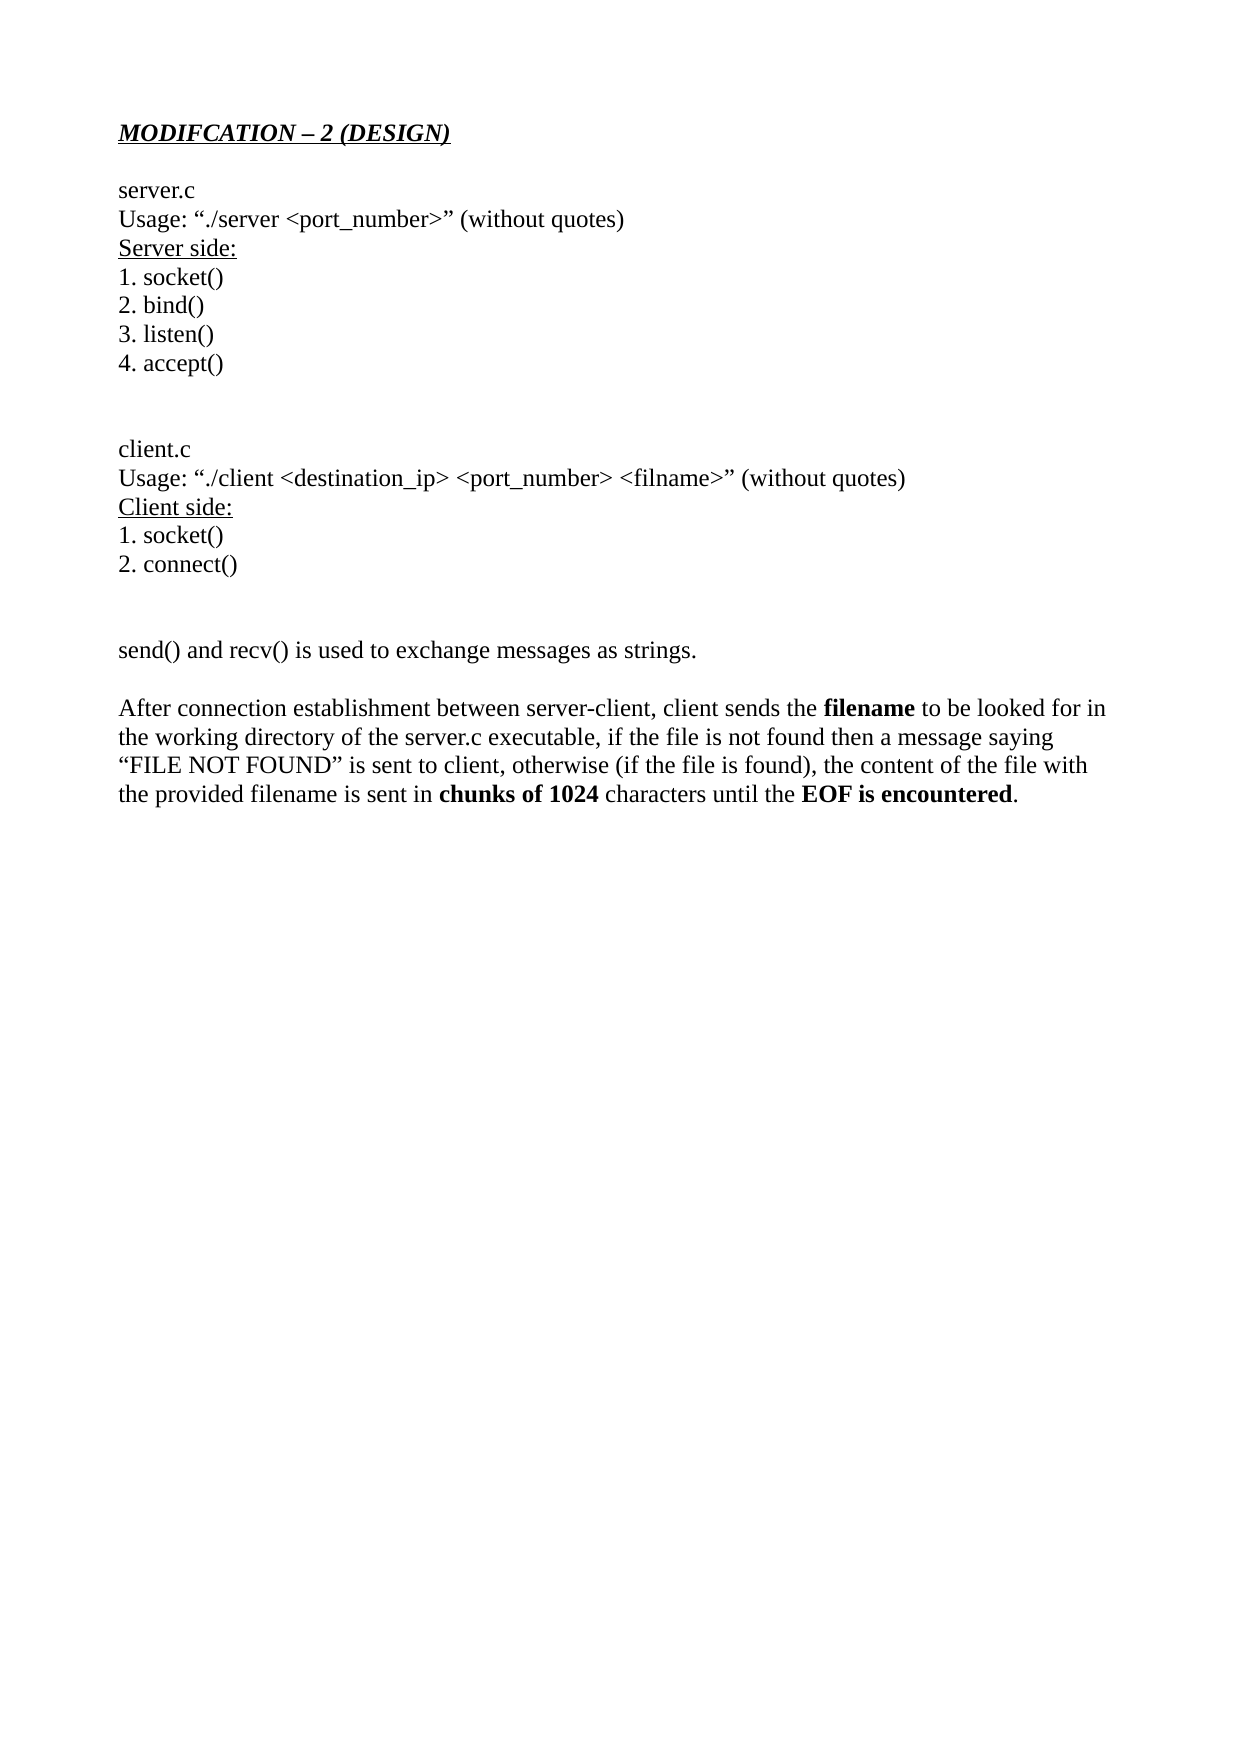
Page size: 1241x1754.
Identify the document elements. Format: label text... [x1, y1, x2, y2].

text 1. socket() [118, 521, 1122, 549]
text MODIFCATION – 2 (DESIGN) [118, 118, 1122, 147]
text 1. socket() [118, 262, 1122, 291]
text client.c [118, 434, 1122, 463]
text send() and recv() is used to exchange messages as strings. [118, 636, 1122, 664]
text 2. bind() [118, 291, 1122, 319]
text After connection establishment between server-client, client sends the filename to be looked for in the working directory of the server.c executable, if the file is not found then a message saying “FILE NOT FOUND” is sent to client, otherwise (if the file is found), the content of the file with the provided filename is sent in chunks of 1024 characters until the EOF is encountered. [118, 693, 1122, 808]
text Server side: [118, 233, 1122, 262]
text server.c [118, 176, 1122, 204]
text Usage: “./client <destination_ip> <port_number> <filname>” (without quotes) [118, 463, 1122, 492]
text 4. accept() [118, 348, 1122, 377]
text 2. connect() [118, 549, 1122, 578]
text Usage: “./server <port_number>” (without quotes) [118, 204, 1122, 233]
text 3. listen() [118, 319, 1122, 348]
text Client side: [118, 492, 1122, 521]
